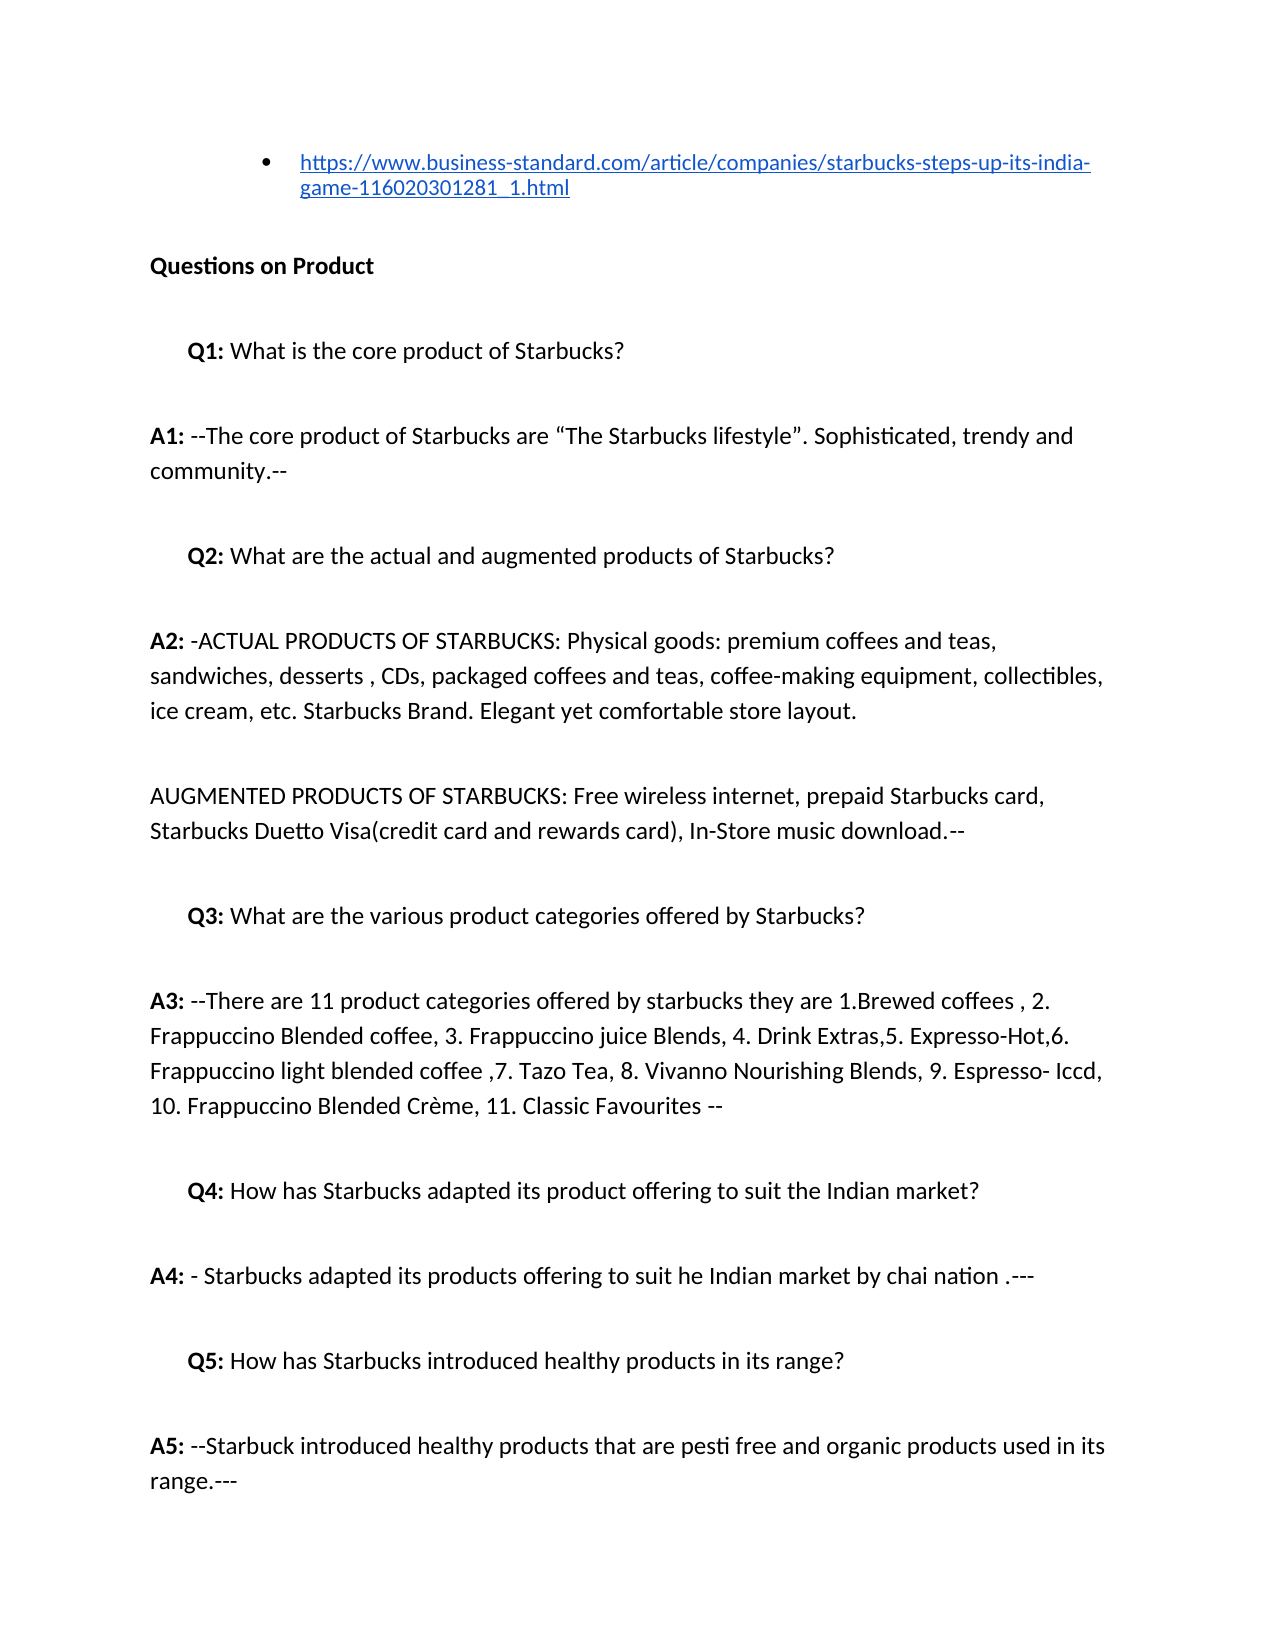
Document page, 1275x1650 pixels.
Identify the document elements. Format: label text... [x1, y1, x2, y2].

text Q3: What are the various product categories offered by Starbucks? [187, 900, 1125, 931]
list https://www.business-standard.com/article/companies/starbucks-steps-up-its-india-game-116020301281_1.html [262, 150, 1125, 200]
text Q4: How has Starbucks adapted its product offering to suit the Indian market? [187, 1175, 1125, 1206]
text Q1: What is the core product of Starbucks? [187, 335, 1125, 366]
text Questions on Product [150, 250, 1125, 281]
text A4: - Starbucks adapted its products offering to suit he Indian market by chai nation .--- [150, 1260, 1125, 1291]
text Q2: What are the actual and augmented products of Starbucks? [187, 540, 1125, 571]
text Q5: How has Starbucks introduced healthy products in its range? [187, 1345, 1125, 1376]
text A3: --There are 11 product categories offered by starbucks they are 1.Brewed coffees , 2. Frappuccino Blended coffee, 3. Frappuccino juice Blends, 4. Drink Extras,5. Expresso-Hot,6. Frappuccino light blended coffee ,7. Tazo Tea, 8. Vivanno Nourishing Blends, 9. Espresso- Iccd, 10. Frappuccino Blended Crème, 11. Classic Favourites -- [150, 985, 1125, 1121]
text A5: --Starbuck introduced healthy products that are pesti free and organic products used in its range.--- [150, 1430, 1125, 1496]
text AUGMENTED PRODUCTS OF STARBUCKS: Free wireless internet, prepaid Starbucks card, Starbucks Duetto Visa(credit card and rewards card), In-Store music download.-- [150, 780, 1125, 846]
text A1: --The core product of Starbucks are “The Starbucks lifestyle”. Sophisticated, trendy and community.-- [150, 420, 1125, 486]
text A2: -ACTUAL PRODUCTS OF STARBUCKS: Physical goods: premium coffees and teas, sandwiches, desserts , CDs, packaged coffees and teas, coffee-making equipment, collectibles, ice cream, etc. Starbucks Brand. Elegant yet comfortable store layout. [150, 625, 1125, 726]
